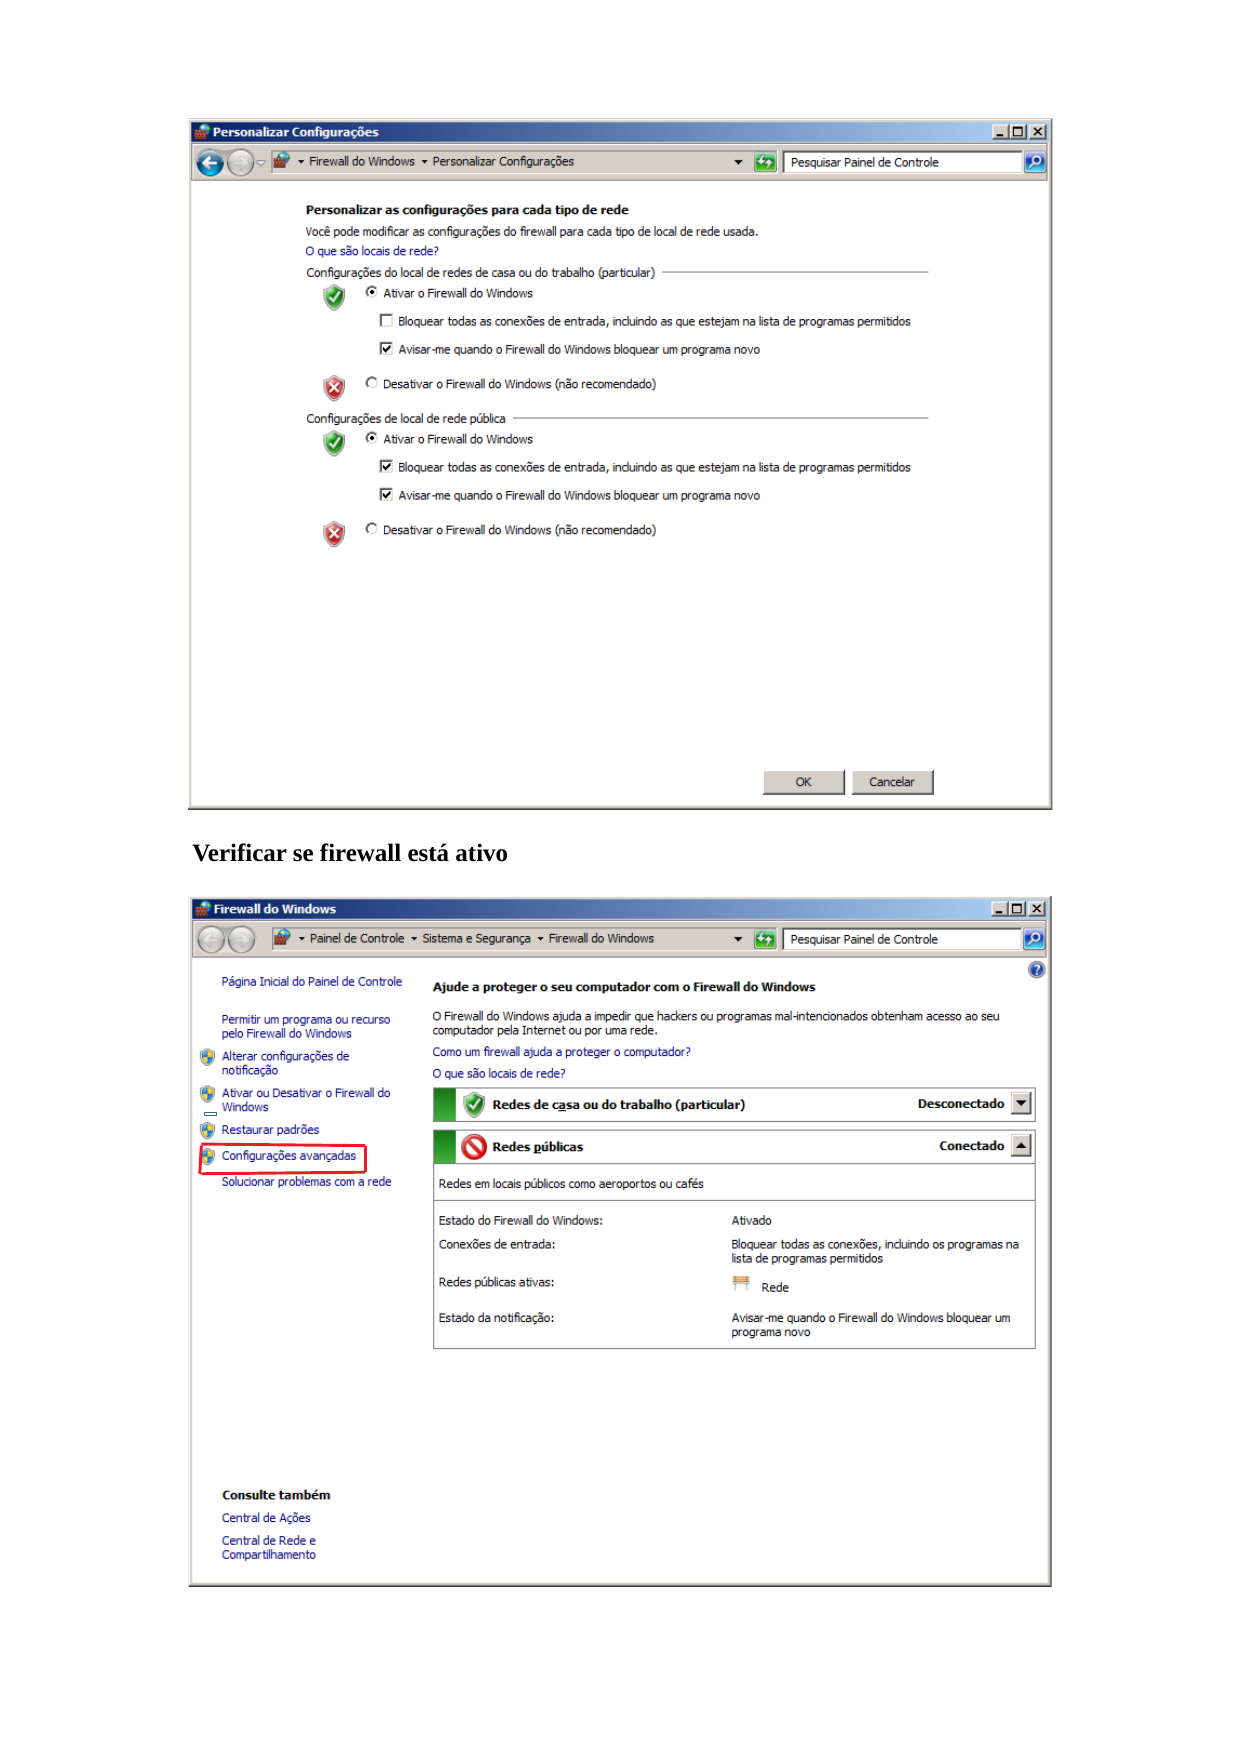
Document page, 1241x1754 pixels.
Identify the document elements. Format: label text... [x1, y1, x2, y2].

text Verificar se firewall está ativo [118, 838, 1122, 867]
picture [187, 118, 1053, 810]
picture [188, 896, 1052, 1587]
